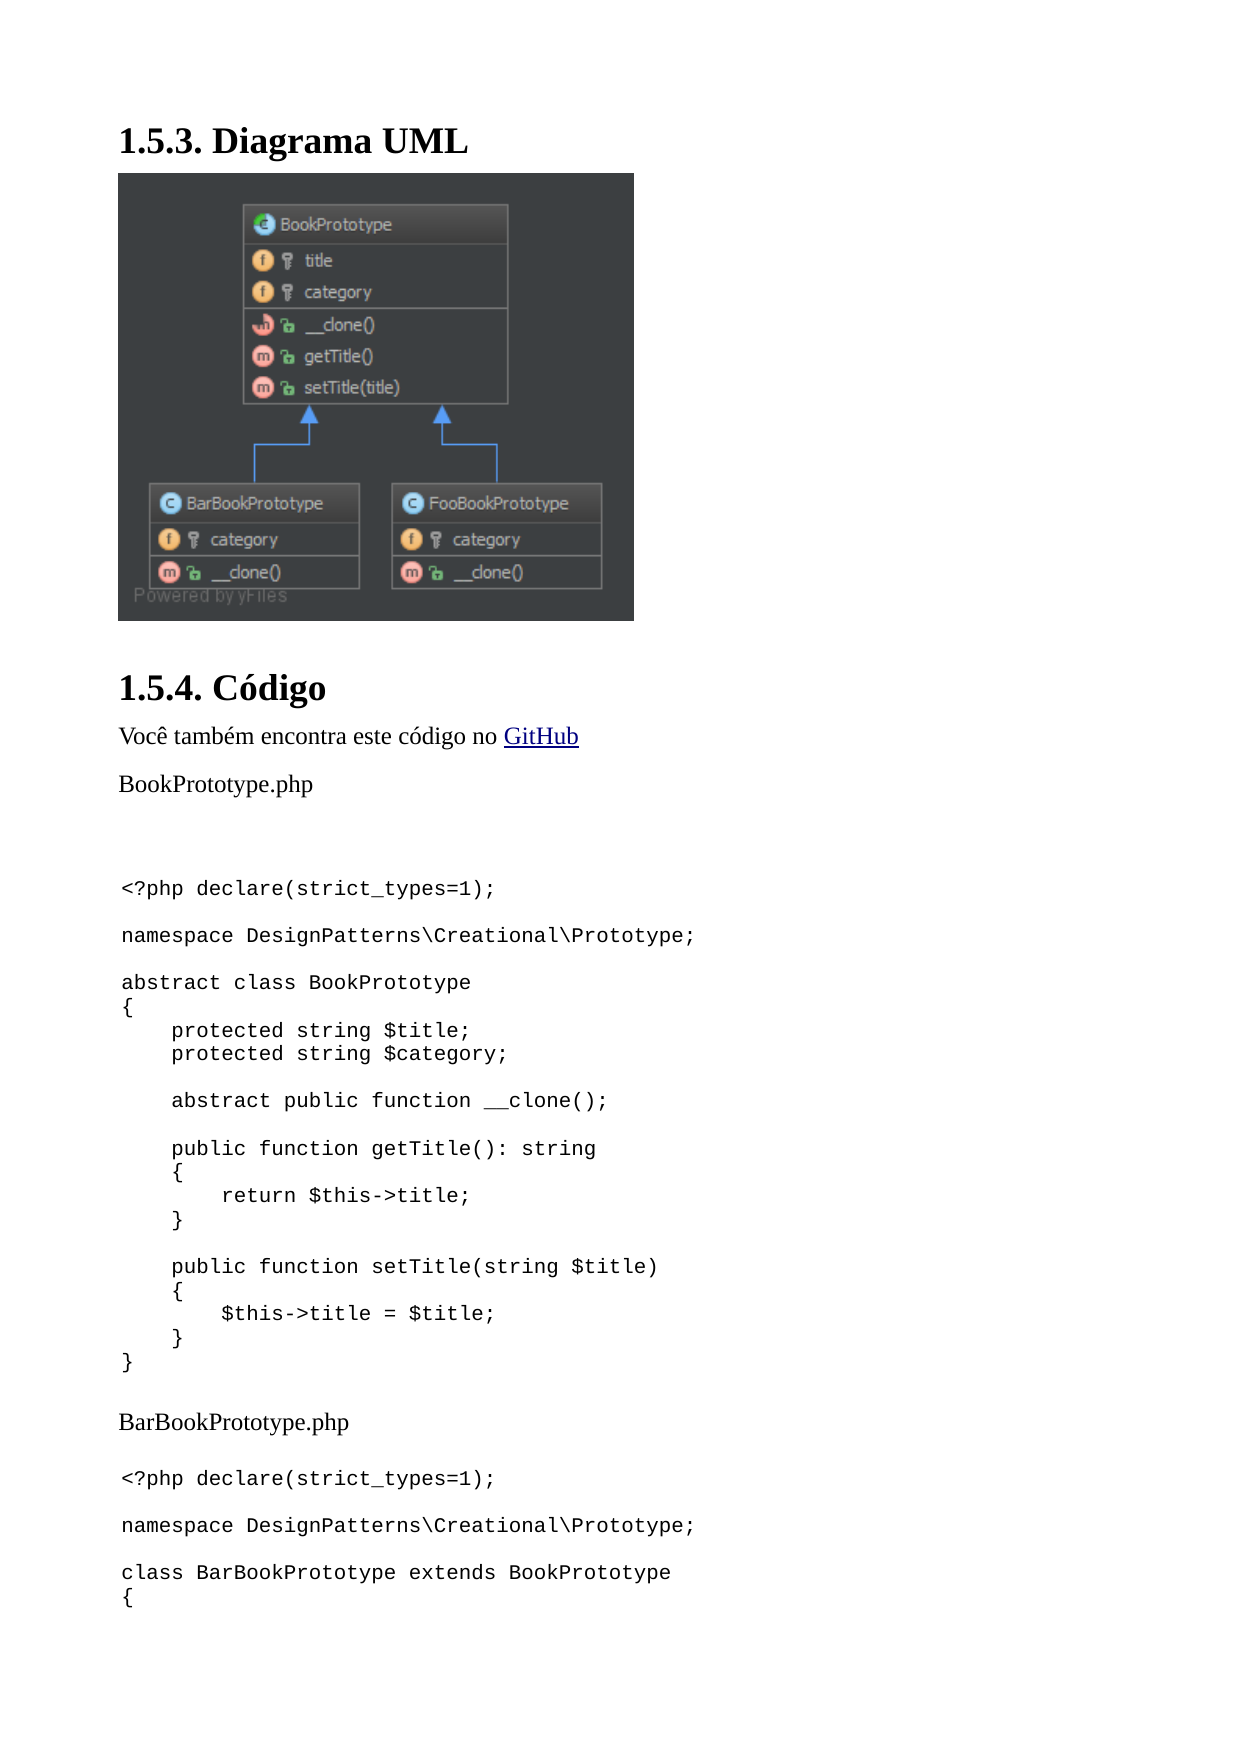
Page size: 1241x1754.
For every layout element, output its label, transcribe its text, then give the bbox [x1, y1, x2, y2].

picture [118, 173, 634, 621]
subtitle 1.5.4. Código [118, 666, 1122, 709]
table_header <?php declare(strict_types=1); namespace DesignPatterns\Creational\Prototype; abstract class BookPrototype { protected string $title; protected string $category; abstract public function __clone(); public function getTitle(): string { return $this->title; } public function setTitle(string $title) { $this->title = $title; } } [118, 875, 710, 1407]
text BarBookPrototype.php [118, 1407, 1122, 1435]
table_header [118, 1454, 136, 1465]
text Você também encontra este código no GitHub [118, 721, 1122, 750]
text BookPrototype.php [118, 769, 1122, 798]
table_header [118, 817, 136, 827]
table_header <?php declare(strict_types=1); namespace DesignPatterns\Creational\Prototype; class BarBookPrototype extends BookPrototype { [118, 1465, 710, 1613]
subtitle 1.5.3. Diagrama UML [118, 118, 1122, 161]
